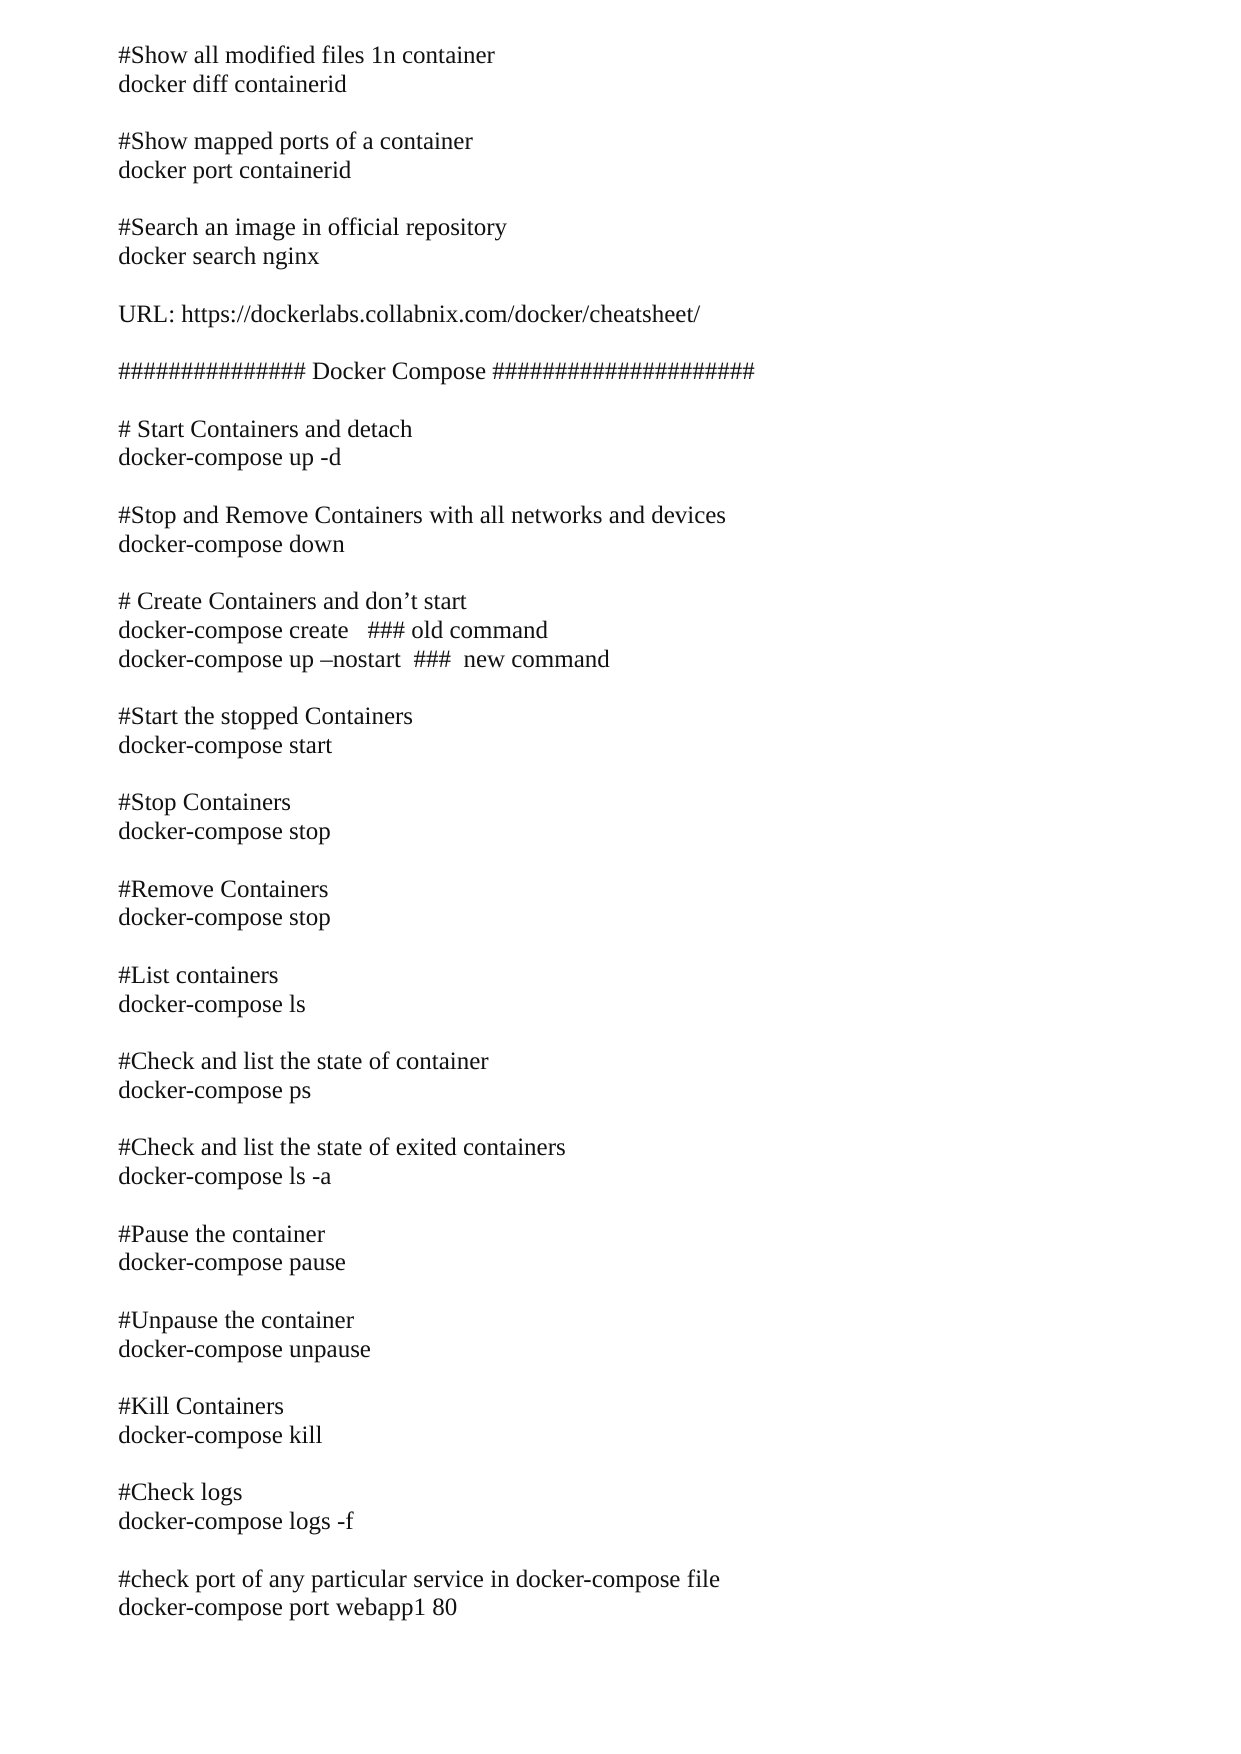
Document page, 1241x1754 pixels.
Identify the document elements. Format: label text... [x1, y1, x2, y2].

text docker-compose stop [118, 816, 1229, 845]
text #Search an image in official repository [118, 212, 1229, 241]
text docker-compose unpause [118, 1334, 1229, 1362]
text docker-compose down [118, 529, 1229, 586]
text docker-compose ps [118, 1075, 1229, 1104]
text #Pause the container [118, 1219, 1229, 1247]
text #Show mapped ports of a container [118, 126, 1229, 155]
text # Create Containers and don’t start [118, 586, 1229, 615]
text ############### Docker Compose ##################### [118, 356, 1229, 385]
text # Start Containers and detach [118, 414, 1229, 442]
text #Check and list the state of exited containers [118, 1132, 1229, 1161]
text #Start the stopped Containers [118, 701, 1229, 730]
text docker search nginx [118, 241, 1229, 270]
text docker-compose ls [118, 989, 1229, 1017]
text docker-compose up –nostart ### new command [118, 644, 1229, 672]
text #Stop Containers [118, 787, 1229, 816]
text #Check and list the state of container [118, 1046, 1229, 1075]
text #Remove Containers [118, 874, 1229, 902]
text docker port containerid [118, 155, 1229, 184]
text docker diff containerid [118, 69, 1229, 97]
text docker-compose port webapp1 80 [118, 1592, 1229, 1621]
text docker-compose kill [118, 1420, 1229, 1449]
text #Kill Containers [118, 1391, 1229, 1420]
text docker-compose up -d [118, 442, 1229, 471]
text docker-compose stop [118, 902, 1229, 931]
text #Stop and Remove Containers with all networks and devices [118, 471, 1229, 529]
text docker-compose create ### old command [118, 615, 1229, 644]
text URL: https://dockerlabs.collabnix.com/docker/cheatsheet/ [118, 299, 1229, 327]
text docker-compose logs -f [118, 1506, 1229, 1535]
text #List containers [118, 960, 1229, 989]
text #Check logs [118, 1477, 1229, 1506]
text #Unpause the container [118, 1305, 1229, 1334]
text #check port of any particular service in docker-compose file [118, 1564, 1229, 1592]
text #Show all modified files 1n container [118, 40, 1229, 69]
text docker-compose pause [118, 1247, 1229, 1276]
text docker-compose ls -a [118, 1161, 1229, 1190]
text docker-compose start [118, 730, 1229, 759]
